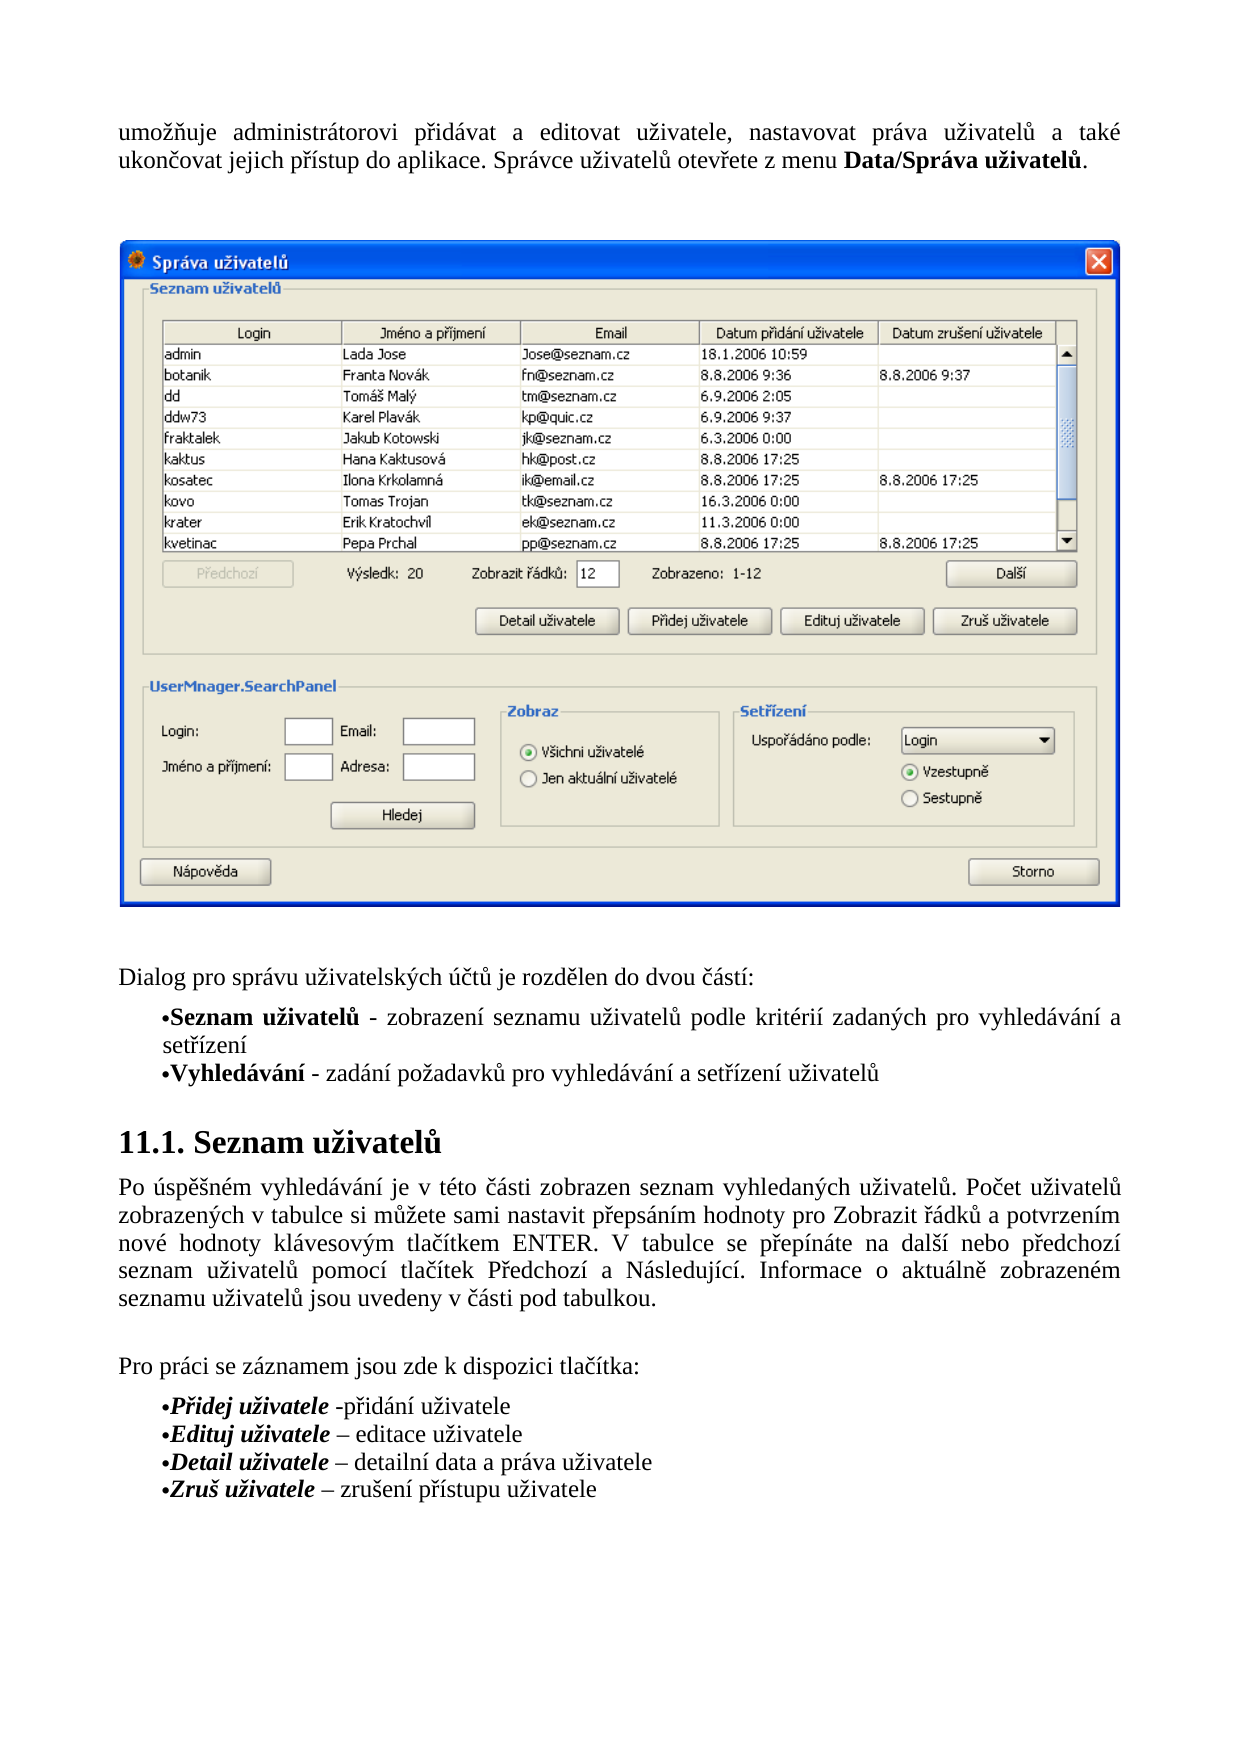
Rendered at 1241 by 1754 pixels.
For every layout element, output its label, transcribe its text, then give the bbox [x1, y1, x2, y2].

text Dialog pro správu uživatelských účtů je rozdělen do dvou částí: [118, 908, 1122, 991]
text [118, 226, 1122, 239]
list Zruš uživatele – zrušení přístupu uživatele [162, 1476, 1122, 1503]
text Po úspěšném vyhledávání je v této části zobrazen seznam vyhledaných uživatelů. Počet uživatelů zobrazených v tabulce si můžete sami nastavit přepsáním hodnoty pro Zobrazit řádků a potvrzením nové hodnoty klávesovým tlačítkem ENTER. V tabulce se přepínáte na další nebo předchozí seznam uživatelů pomocí tlačítek Předchozí a Následující. Informace o aktuálně zobrazeném seznamu uživatelů jsou uvedeny v části pod tabulkou. [118, 1173, 1122, 1312]
list Vyhledávání - zadání požadavků pro vyhledávání a setřízení uživatelů [162, 1059, 1122, 1087]
list Detail uživatele – detailní data a práva uživatele [162, 1448, 1122, 1476]
text umožňuje administrátorovi přidávat a editovat uživatele, nastavovat práva uživatelů a také ukončovat jejich přístup do aplikace. Správce uživatelů otevřete z menu Data/Správa uživatelů. [118, 118, 1122, 173]
picture [119, 240, 1121, 907]
subtitle 11.1. Seznam uživatelů [118, 1124, 1122, 1161]
list Přidej uživatele -přidání uživatele [162, 1392, 1122, 1420]
list Seznam uživatelů - zobrazení seznamu uživatelů podle kritérií zadaných pro vyhledávání a setřízení [162, 1003, 1122, 1059]
text Pro práci se záznamem jsou zde k dispozici tlačítka: [118, 1324, 1122, 1380]
list Edituj uživatele – editace uživatele [162, 1420, 1122, 1448]
